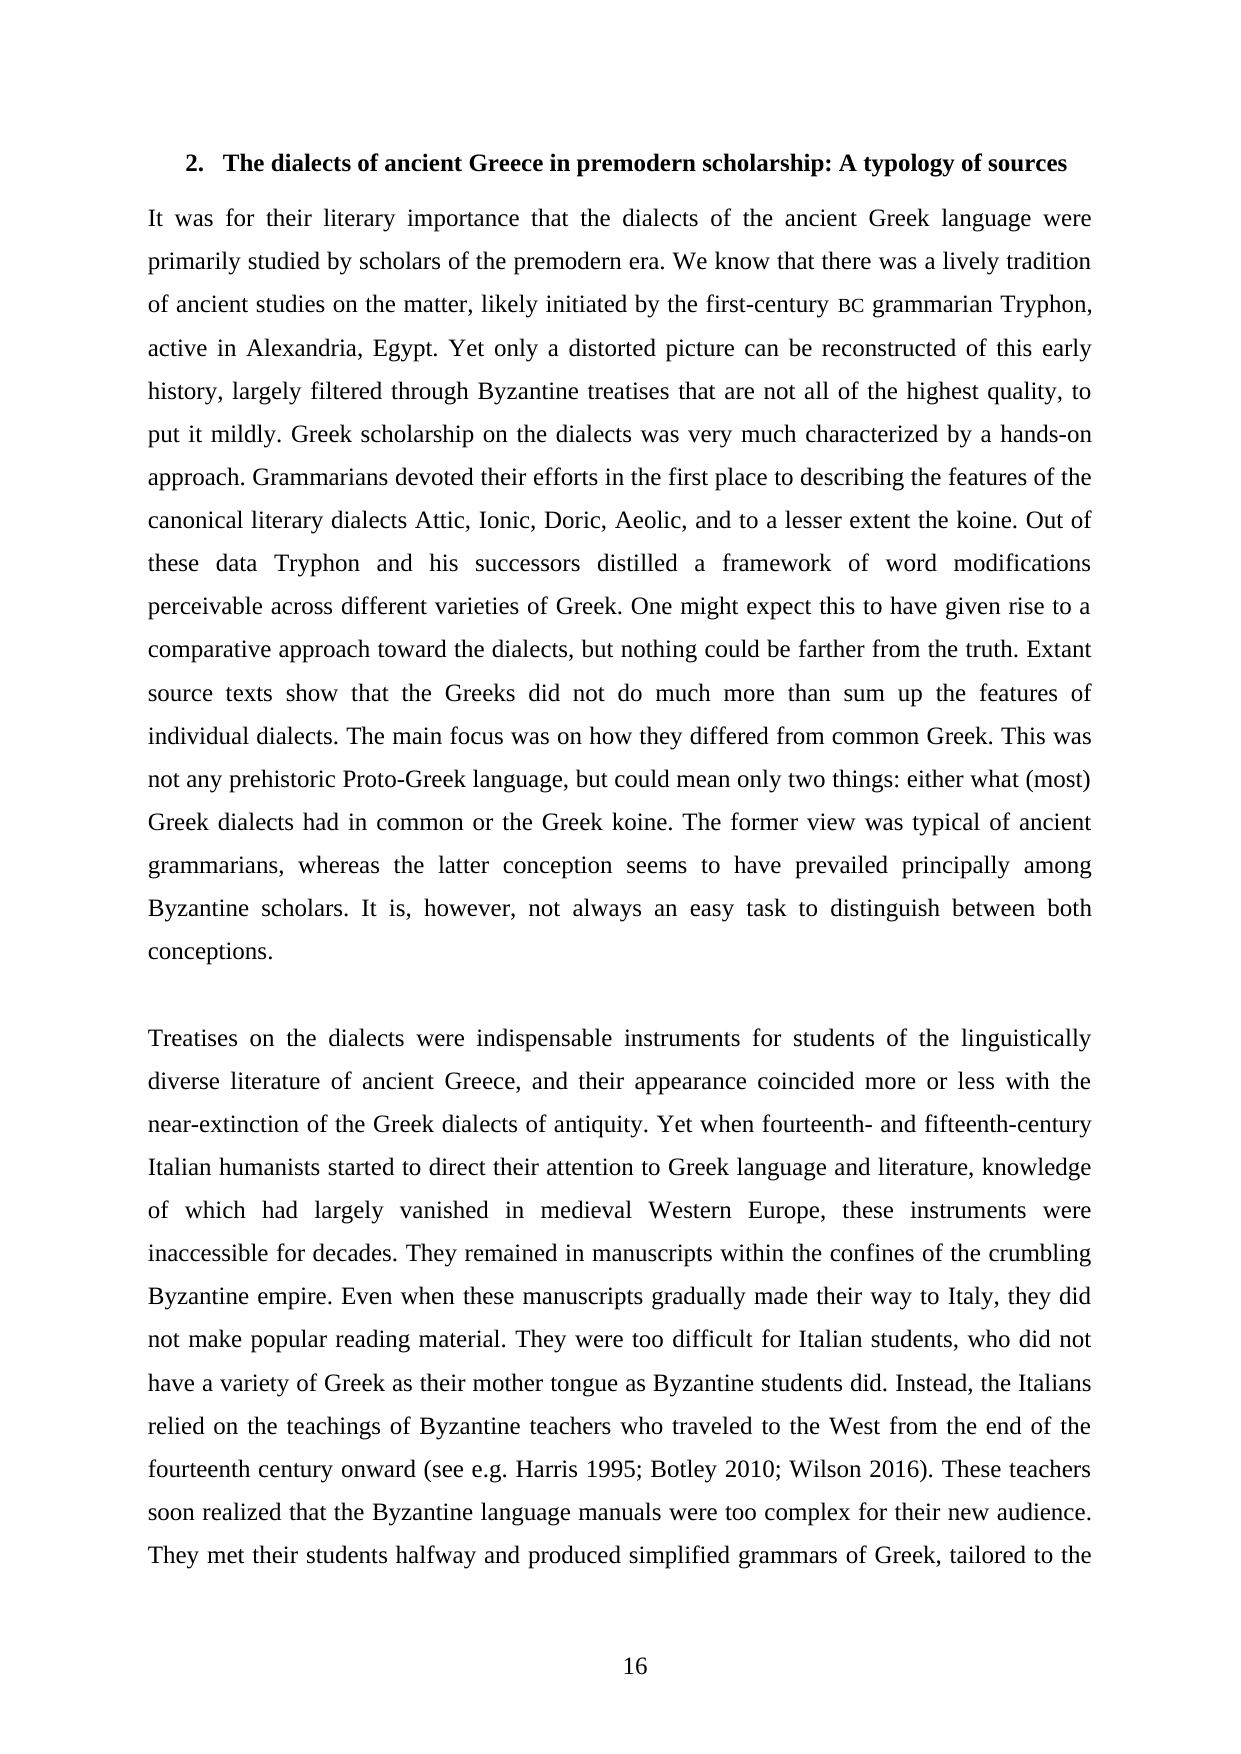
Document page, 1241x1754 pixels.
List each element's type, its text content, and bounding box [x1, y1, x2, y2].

text Treatises on the dialects were indispensable instruments for students of the linguistically diverse literature of ancient Greece, and their appearance coincided more or less with the near-extinction of the Greek dialects of antiquity. Yet when fourteenth- and fifteenth-century Italian humanists started to direct their attention to Greek language and literature, knowledge of which had largely vanished in medieval Western Europe, these instruments were inaccessible for decades. They remained in manuscripts within the confines of the crumbling Byzantine empire. Even when these manuscripts gradually made their way to Italy, they did not make popular reading material. They were too difficult for Italian students, who did not have a variety of Greek as their mother tongue as Byzantine students did. Instead, the Italians relied on the teachings of Byzantine teachers who traveled to the West from the end of the fourteenth century onward (see e.g. Harris 1995; Botley 2010; Wilson 2016). These teachers soon realized that the Byzantine language manuals were too complex for their new audience. They met their students halfway and produced simplified grammars of Greek, tailored to the [148, 1023, 1093, 1569]
subtitle The dialects of ancient Greece in premodern scholarship: A typology of sources [185, 148, 1093, 176]
text It was for their literary importance that the dialects of the ancient Greek language were primarily studied by scholars of the premodern era. We know that there was a lively tradition of ancient studies on the matter, likely initiated by the first-century bc grammarian Tryphon, active in Alexandria, Egypt. Yet only a distorted picture can be reconstructed of this early history, largely filtered through Byzantine treatises that are not all of the highest quality, to put it mildly. Greek scholarship on the dialects was very much characterized by a hands-on approach. Grammarians devoted their efforts in the first place to describing the features of the canonical literary dialects Attic, Ionic, Doric, Aeolic, and to a lesser extent the koine. Out of these data Tryphon and his successors distilled a framework of word modifications perceivable across different varieties of Greek. One might expect this to have given rise to a comparative approach toward the dialects, but nothing could be farther from the truth. Extant source texts show that the Greeks did not do much more than sum up the features of individual dialects. The main focus was on how they differed from common Greek. This was not any prehistoric Proto-Greek language, but could mean only two things: either what (most) Greek dialects had in common or the Greek koine. The former view was typical of ancient grammarians, whereas the latter conception seems to have prevailed principally among Byzantine scholars. It is, however, not always an easy task to distinguish between both conceptions. [148, 203, 1093, 965]
